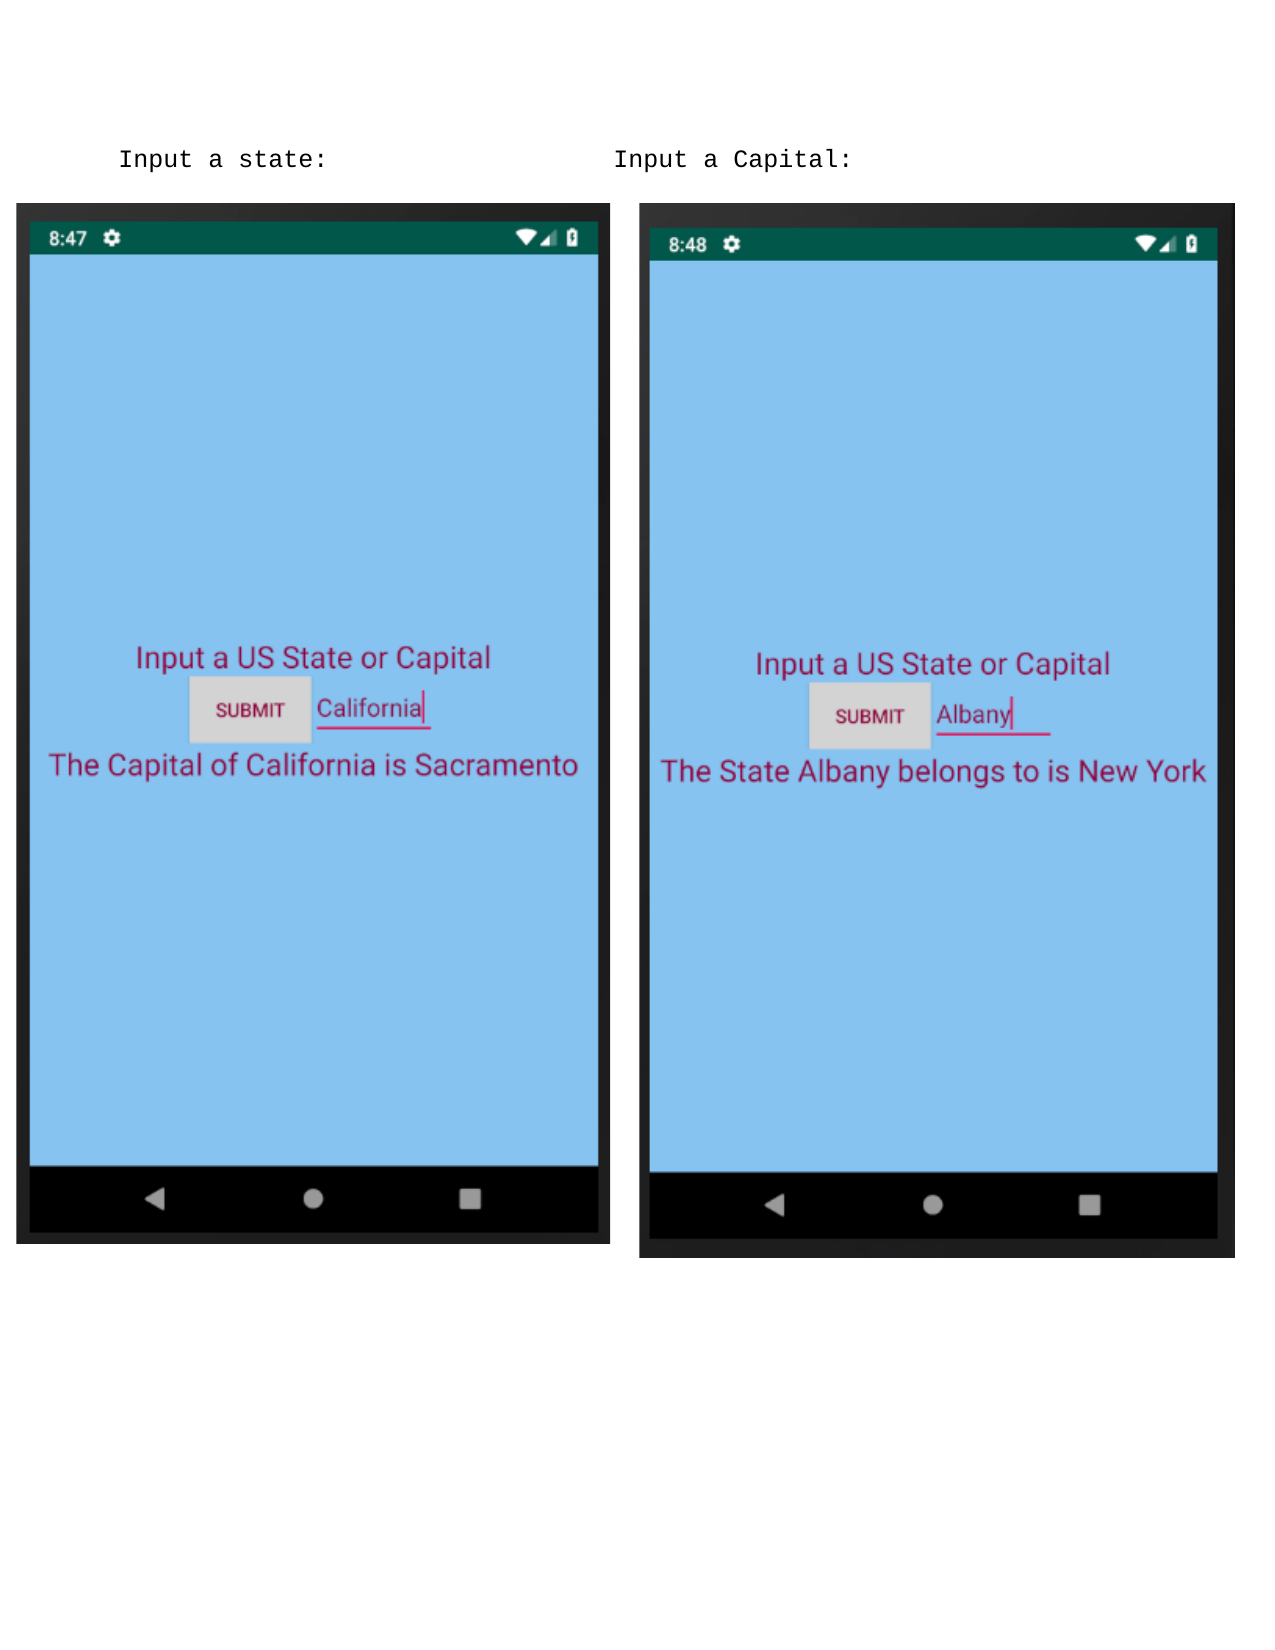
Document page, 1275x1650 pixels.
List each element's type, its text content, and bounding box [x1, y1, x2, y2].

text Input a state: Input a Capital: [118, 146, 1157, 175]
